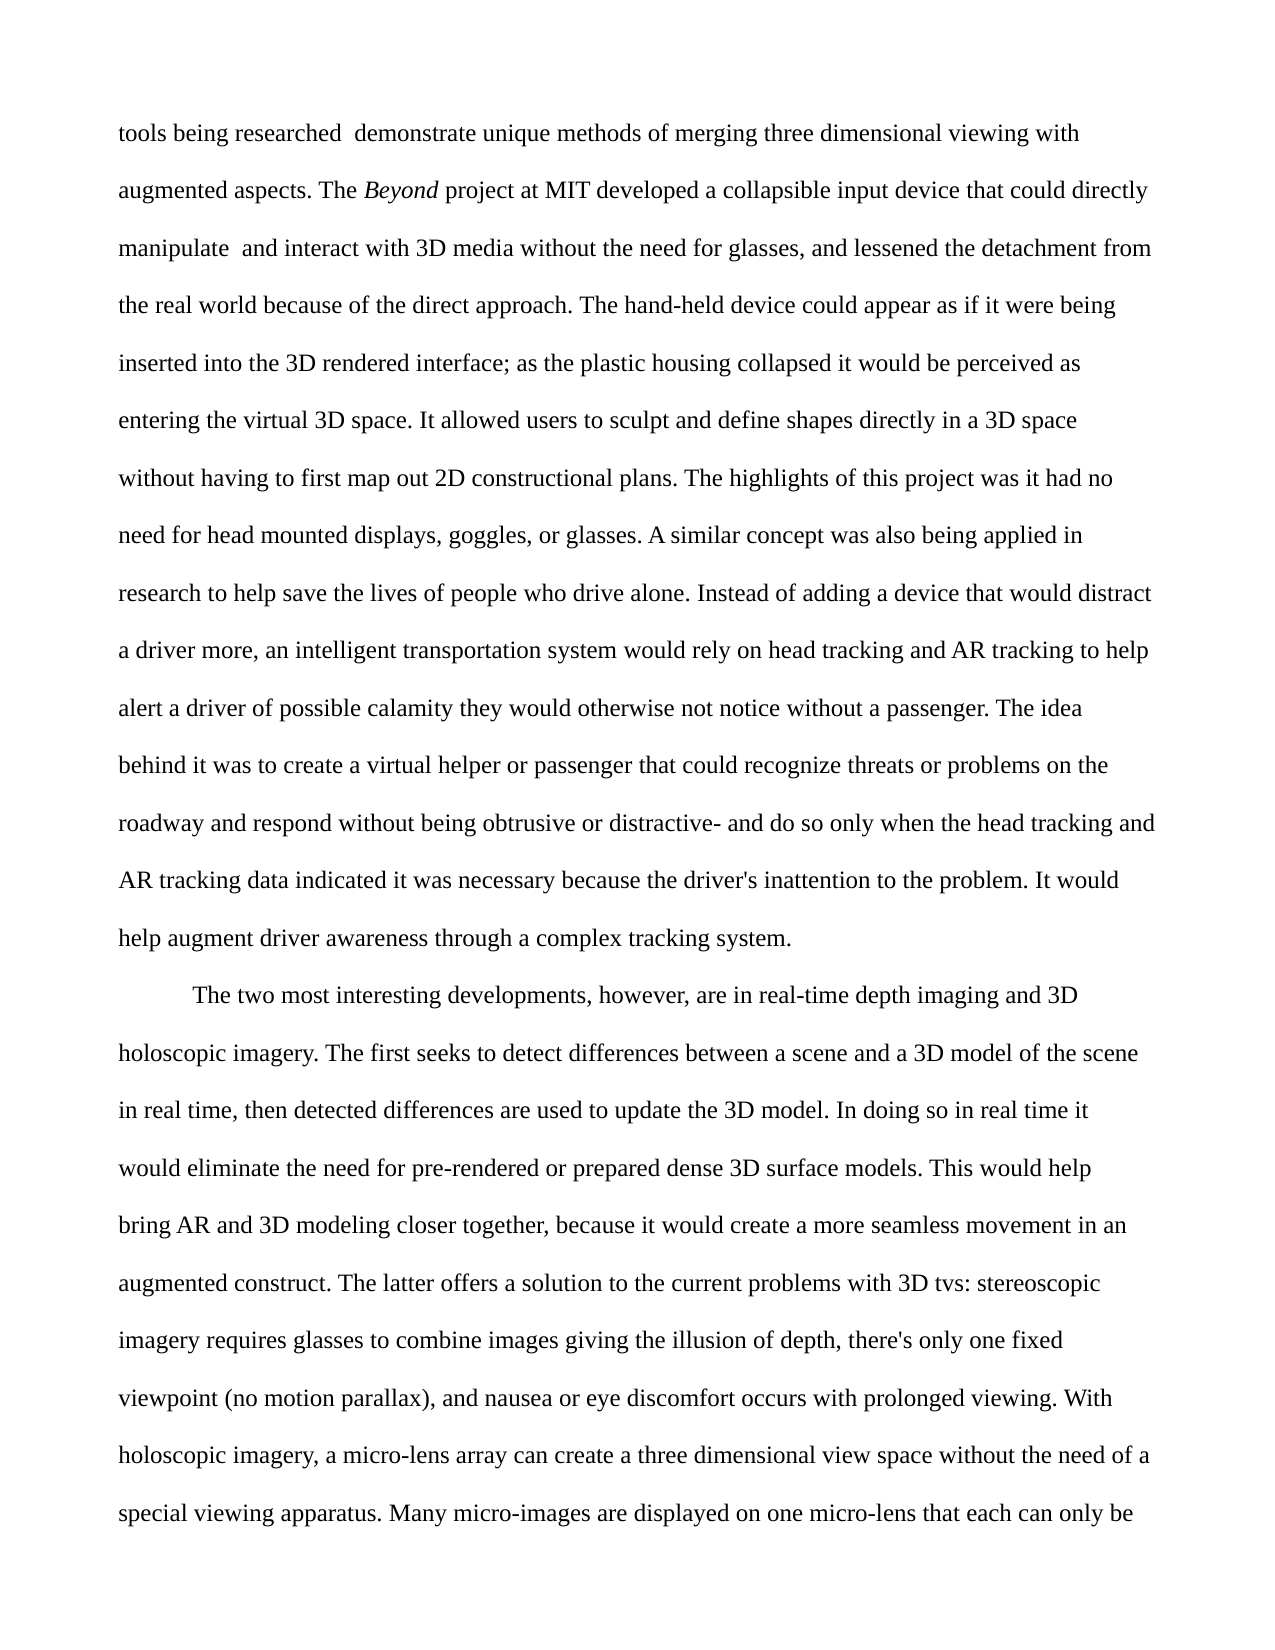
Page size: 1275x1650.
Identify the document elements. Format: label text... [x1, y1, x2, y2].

text tools being researched demonstrate unique methods of merging three dimensional viewing with augmented aspects. The Beyond project at MIT developed a collapsible input device that could directly manipulate and interact with 3D media without the need for glasses, and lessened the detachment from the real world because of the direct approach. The hand-held device could appear as if it were being inserted into the 3D rendered interface; as the plastic housing collapsed it would be perceived as entering the virtual 3D space. It allowed users to sculpt and define shapes directly in a 3D space without having to first map out 2D constructional plans. The highlights of this project was it had no need for head mounted displays, goggles, or glasses. A similar concept was also being applied in research to help save the lives of people who drive alone. Instead of adding a device that would distract a driver more, an intelligent transportation system would rely on head tracking and AR tracking to help alert a driver of possible calamity they would otherwise not notice without a passenger. The idea behind it was to create a virtual helper or passenger that could recognize threats or problems on the roadway and respond without being obtrusive or distractive- and do so only when the head tracking and AR tracking data indicated it was necessary because the driver's inattention to the problem. It would help augment driver awareness through a complex tracking system. [118, 118, 1157, 952]
text The two most interesting developments, however, are in real-time depth imaging and 3D holoscopic imagery. The first seeks to detect differences between a scene and a 3D model of the scene in real time, then detected differences are used to update the 3D model. In doing so in real time it would eliminate the need for pre-rendered or prepared dense 3D surface models. This would help bring AR and 3D modeling closer together, because it would create a more seamless movement in an augmented construct. The latter offers a solution to the current problems with 3D tvs: stereoscopic imagery requires glasses to combine images giving the illusion of depth, there's only one fixed viewpoint (no motion parallax), and nausea or eye discomfort occurs with prolonged viewing. With holoscopic imagery, a micro-lens array can create a three dimensional view space without the need of a special viewing apparatus. Many micro-images are displayed on one micro-lens that each can only be [118, 981, 1157, 1527]
